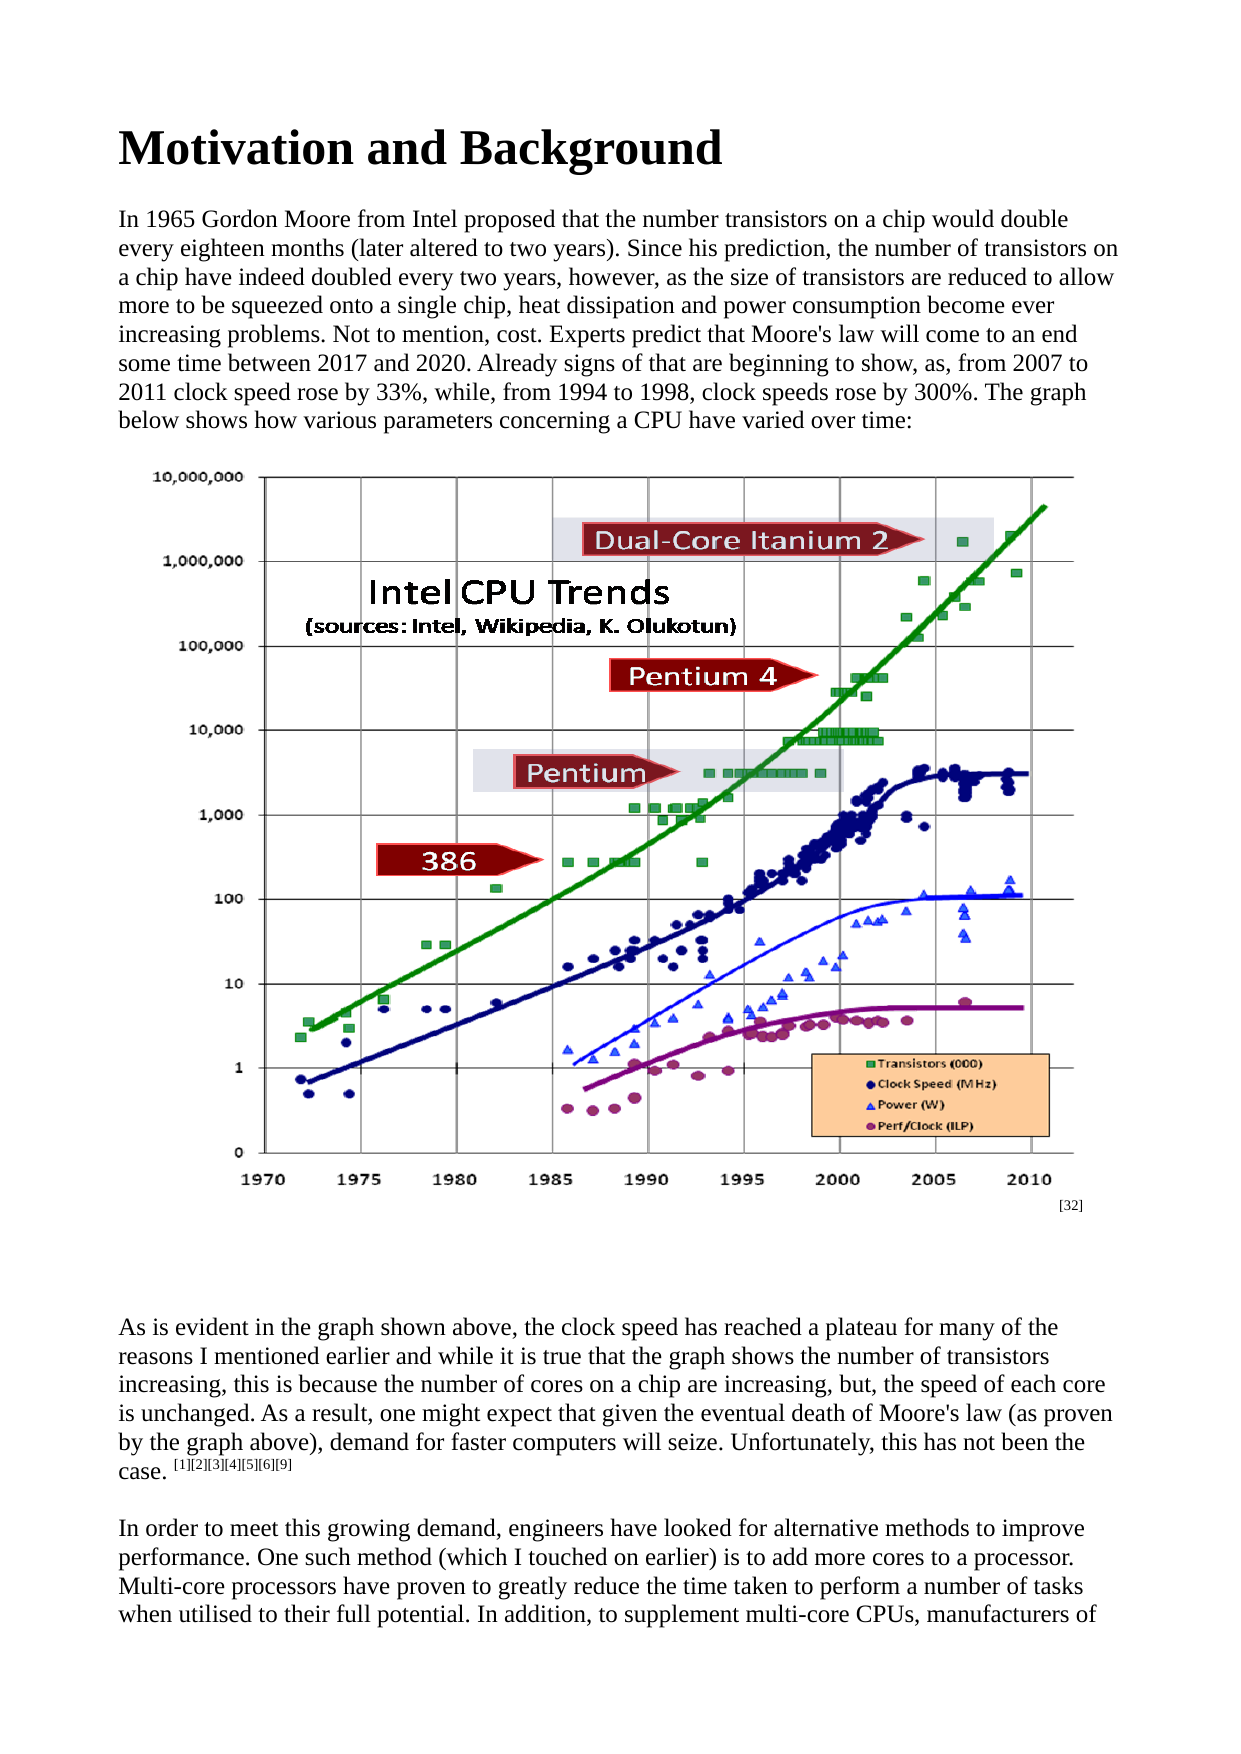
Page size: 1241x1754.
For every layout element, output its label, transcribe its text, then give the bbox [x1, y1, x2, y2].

text In order to meet this growing demand, engineers have looked for alternative methods to improve performance. One such method (which I touched on earlier) is to add more cores to a processor. Multi-core processors have proven to greatly reduce the time taken to perform a number of tasks when utilised to their full potential. In addition, to supplement multi-core CPUs, manufacturers of [118, 1513, 1122, 1628]
text As is evident in the graph shown above, the clock speed has reached a plateau for many of the reasons I mentioned earlier and while it is true that the graph shows the number of transistors increasing, this is because the number of cores on a chip are increasing, but, the speed of each core is unchanged. As a result, one might expect that given the eventual death of Moore's law (as proven by the graph above), demand for faster computers will seize. Unfortunately, this has not been the case. [1][2][3][4][5][6][9] [118, 1312, 1122, 1484]
picture [143, 451, 1099, 1197]
text Motivation and Background [118, 118, 1122, 176]
text In 1965 Gordon Moore from Intel proposed that the number transistors on a chip would double every eighteen months (later altered to two years). Since his prediction, the number of transistors on a chip have indeed doubled every two years, however, as the size of transistors are reduced to allow more to be squeezed onto a single chip, heat dissipation and power consumption become ever increasing problems. Not to mention, cost. Experts predict that Moore's law will come to an end some time between 2017 and 2020. Already signs of that are beginning to show, as, from 2007 to 2011 clock speed rose by 33%, while, from 1994 to 1998, clock speeds rose by 300%. The graph below shows how various parameters concerning a CPU have varied over time: [118, 204, 1122, 434]
